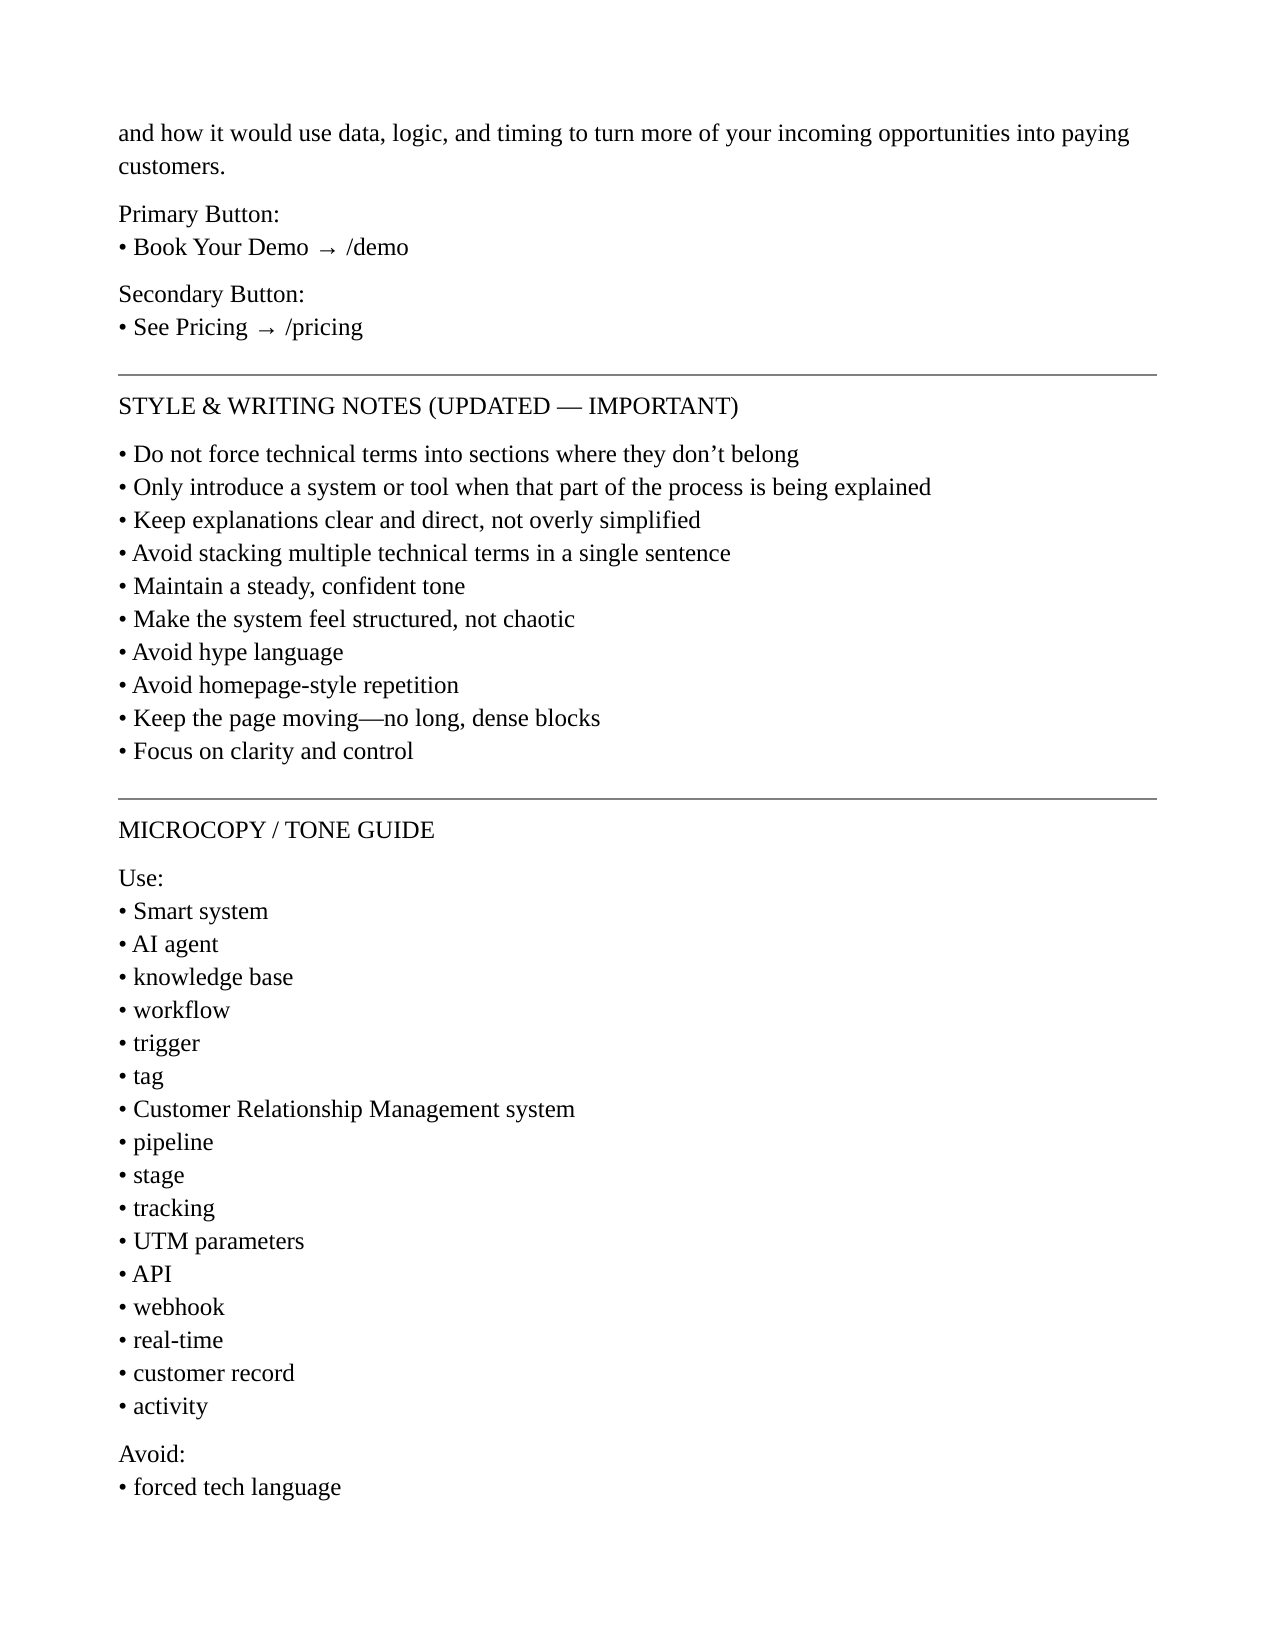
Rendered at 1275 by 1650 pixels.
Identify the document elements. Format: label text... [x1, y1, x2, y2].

text Use: • Smart system • AI agent • knowledge base • workflow • trigger • tag • Customer Relationship Management system • pipeline • stage • tracking • UTM parameters • API • webhook • real-time • customer record • activity [118, 863, 1157, 1420]
text and how it would use data, logic, and timing to turn more of your incoming opportunities into paying customers. [118, 118, 1157, 180]
text MICROCOPY / TONE GUIDE [118, 815, 1157, 844]
text Primary Button: • Book Your Demo → /demo [118, 199, 1157, 261]
text Avoid: • forced tech language [118, 1439, 1157, 1501]
text Secondary Button: • See Pricing → /pricing [118, 279, 1157, 341]
text STYLE & WRITING NOTES (UPDATED — IMPORTANT) [118, 391, 1157, 420]
text • Do not force technical terms into sections where they don’t belong • Only introduce a system or tool when that part of the process is being explained • Keep explanations clear and direct, not overly simplified • Avoid stacking multiple technical terms in a single sentence • Maintain a steady, confident tone • Make the system feel structured, not chaotic • Avoid hype language • Avoid homepage-style repetition • Keep the page moving—no long, dense blocks • Focus on clarity and control [118, 439, 1157, 765]
